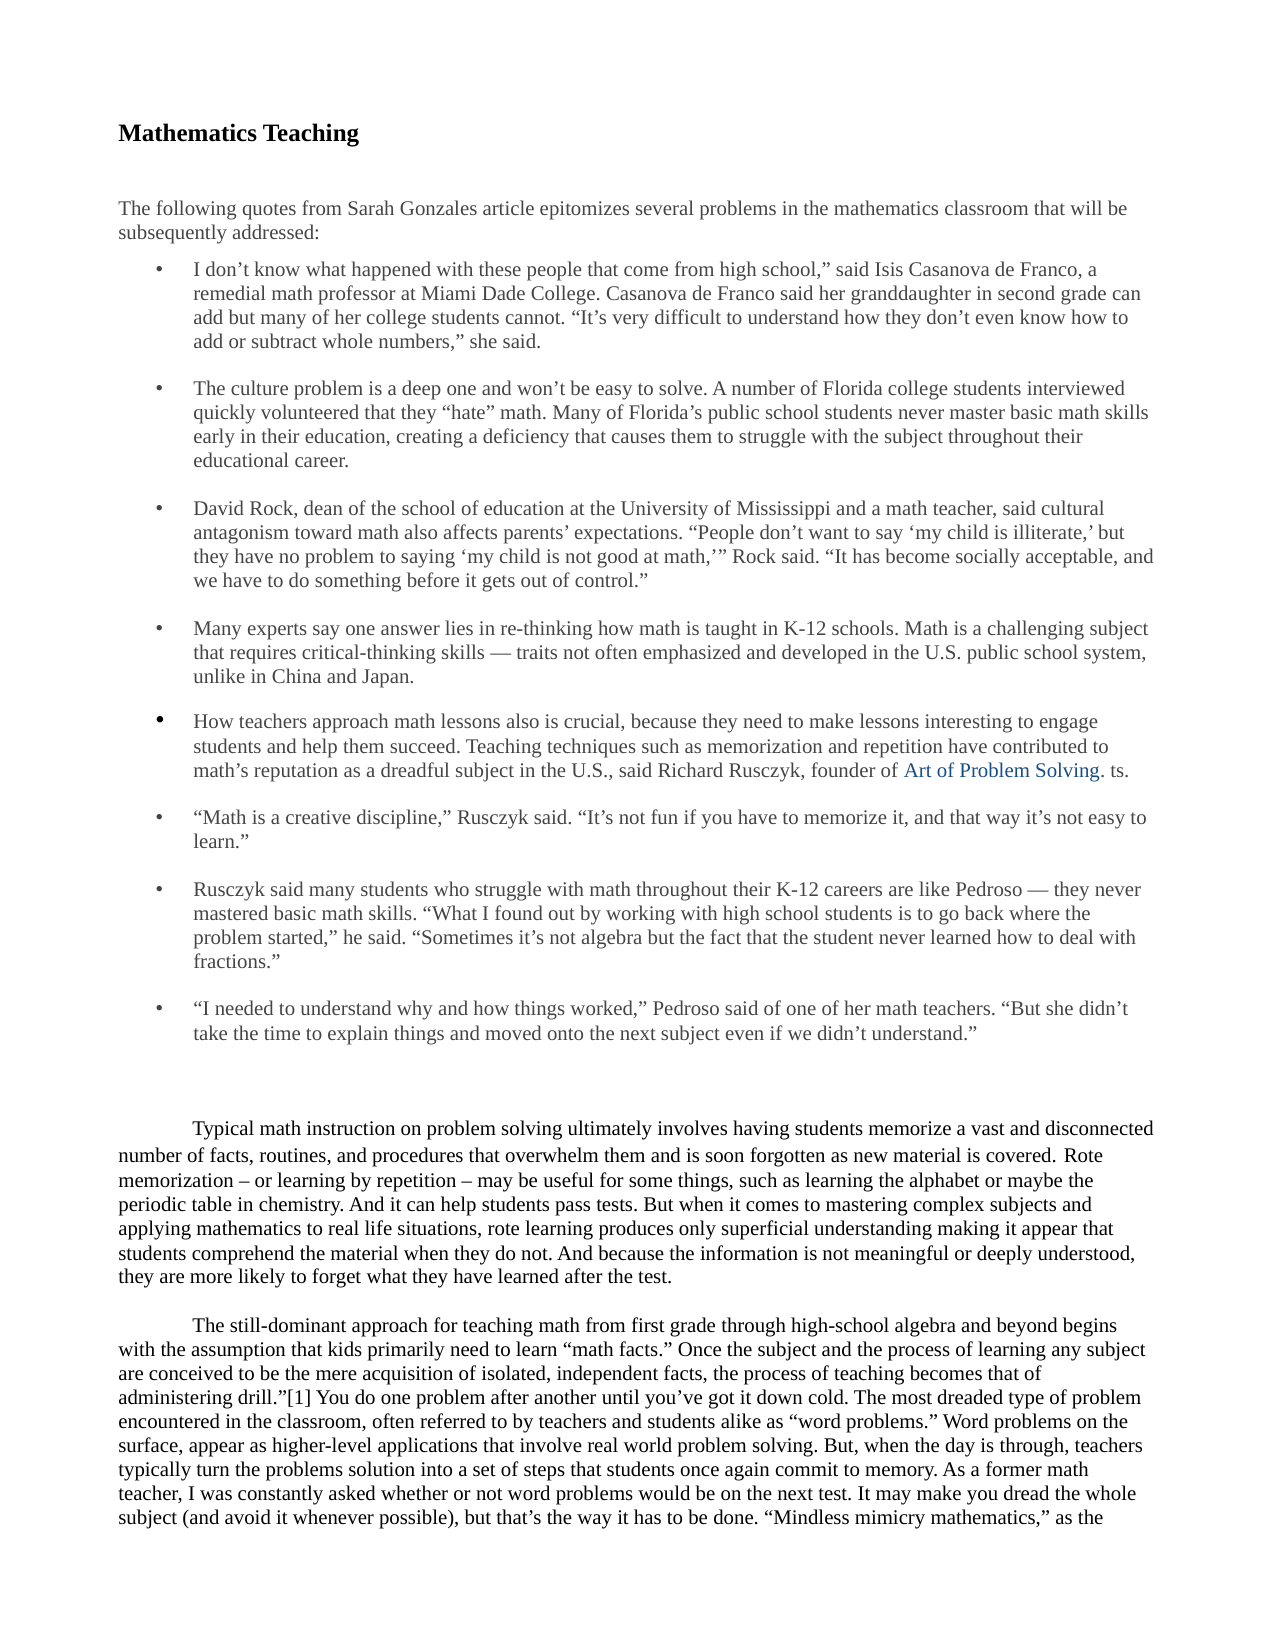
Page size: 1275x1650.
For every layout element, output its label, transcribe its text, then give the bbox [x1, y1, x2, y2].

text Mathematics Teaching [118, 118, 1157, 147]
list “Math is a creative discipline,” Rusczyk said. “It’s not fun if you have to memorize it, and that way it’s not easy to learn.” [156, 805, 1157, 853]
list I don’t know what happened with these people that come from high school,” said Isis Casanova de Franco, a remedial math professor at Miami Dade College. Casanova de Franco said her granddaughter in second grade can add but many of her college students cannot. “It’s very difficult to understand how they don’t even know how to add or subtract whole numbers,” she said. [156, 257, 1157, 353]
list How teachers approach math lessons also is crucial, because they need to make lessons interesting to engage students and help them succeed. Teaching techniques such as memorization and repetition have contributed to math’s reputation as a dreadful subject in the U.S., said Richard Rusczyk, founder of Art of Problem Solving. ts. [156, 709, 1157, 782]
text The still-dominant approach for teaching math from first grade through high-school algebra and beyond begins with the assumption that kids primarily need to learn “math facts.” Once the subject and the process of learning any subject are conceived to be the mere acquisition of isolated, independent facts, the process of teaching becomes that of administering drill.”[1] You do one problem after another until you’ve got it down cold. The most dreaded type of problem encountered in the classroom, often referred to by teachers and students alike as “word problems.” Word problems on the surface, appear as higher-level applications that involve real world problem solving. But, when the day is through, teachers typically turn the problems solution into a set of steps that students once again commit to memory. As a former math teacher, I was constantly asked whether or not word problems would be on the next test. It may make you dread the whole subject (and avoid it whenever possible), but that’s the way it has to be done. “Mindless mimicry mathematics,” as the [118, 1313, 1157, 1529]
list Rusczyk said many students who struggle with math throughout their K-12 careers are like Pedroso — they never mastered basic math skills. “What I found out by working with high school students is to go back where the problem started,” he said. “Sometimes it’s not algebra but the fact that the student never learned how to deal with fractions.” [156, 877, 1157, 973]
list Many experts say one answer lies in re-thinking how math is taught in K-12 schools. Math is a challenging subject that requires critical-thinking skills — traits not often emphasized and developed in the U.S. public school system, unlike in China and Japan. [156, 616, 1157, 688]
text Typical math instruction on problem solving ultimately involves having students memorize a vast and disconnected number of facts, routines, and procedures that overwhelm them and is soon forgotten as new material is covered. Rote memorization – or learning by repetition – may be useful for some things, such as learning the alphabet or maybe the periodic table in chemistry. And it can help students pass tests. But when it comes to mastering complex subjects and applying mathematics to real life situations, rote learning produces only superficial understanding making it appear that students comprehend the material when they do not. And because the information is not meaningful or deeply understood, they are more likely to forget what they have learned after the test. [118, 1115, 1157, 1288]
list “I needed to understand why and how things worked,” Pedroso said of one of her math teachers. “But she didn’t take the time to explain things and moved onto the next subject even if we didn’t understand.” [156, 996, 1157, 1044]
text The following quotes from Sarah Gonzales article epitomizes several problems in the mathematics classroom that will be subsequently addressed: [118, 196, 1157, 244]
list The culture problem is a deep one and won’t be easy to solve. A number of Florida college students interviewed quickly volunteered that they “hate” math. Many of Florida’s public school students never master basic math skills early in their education, creating a deficiency that causes them to struggle with the subject throughout their educational career. [156, 376, 1157, 472]
list David Rock, dean of the school of education at the University of Mississippi and a math teacher, said cultural antagonism toward math also affects parents’ expectations. “People don’t want to say ‘my child is illiterate,’ but they have no problem to saying ‘my child is not good at math,’” Rock said. “It has become socially acceptable, and we have to do something before it gets out of control.” [156, 496, 1157, 592]
